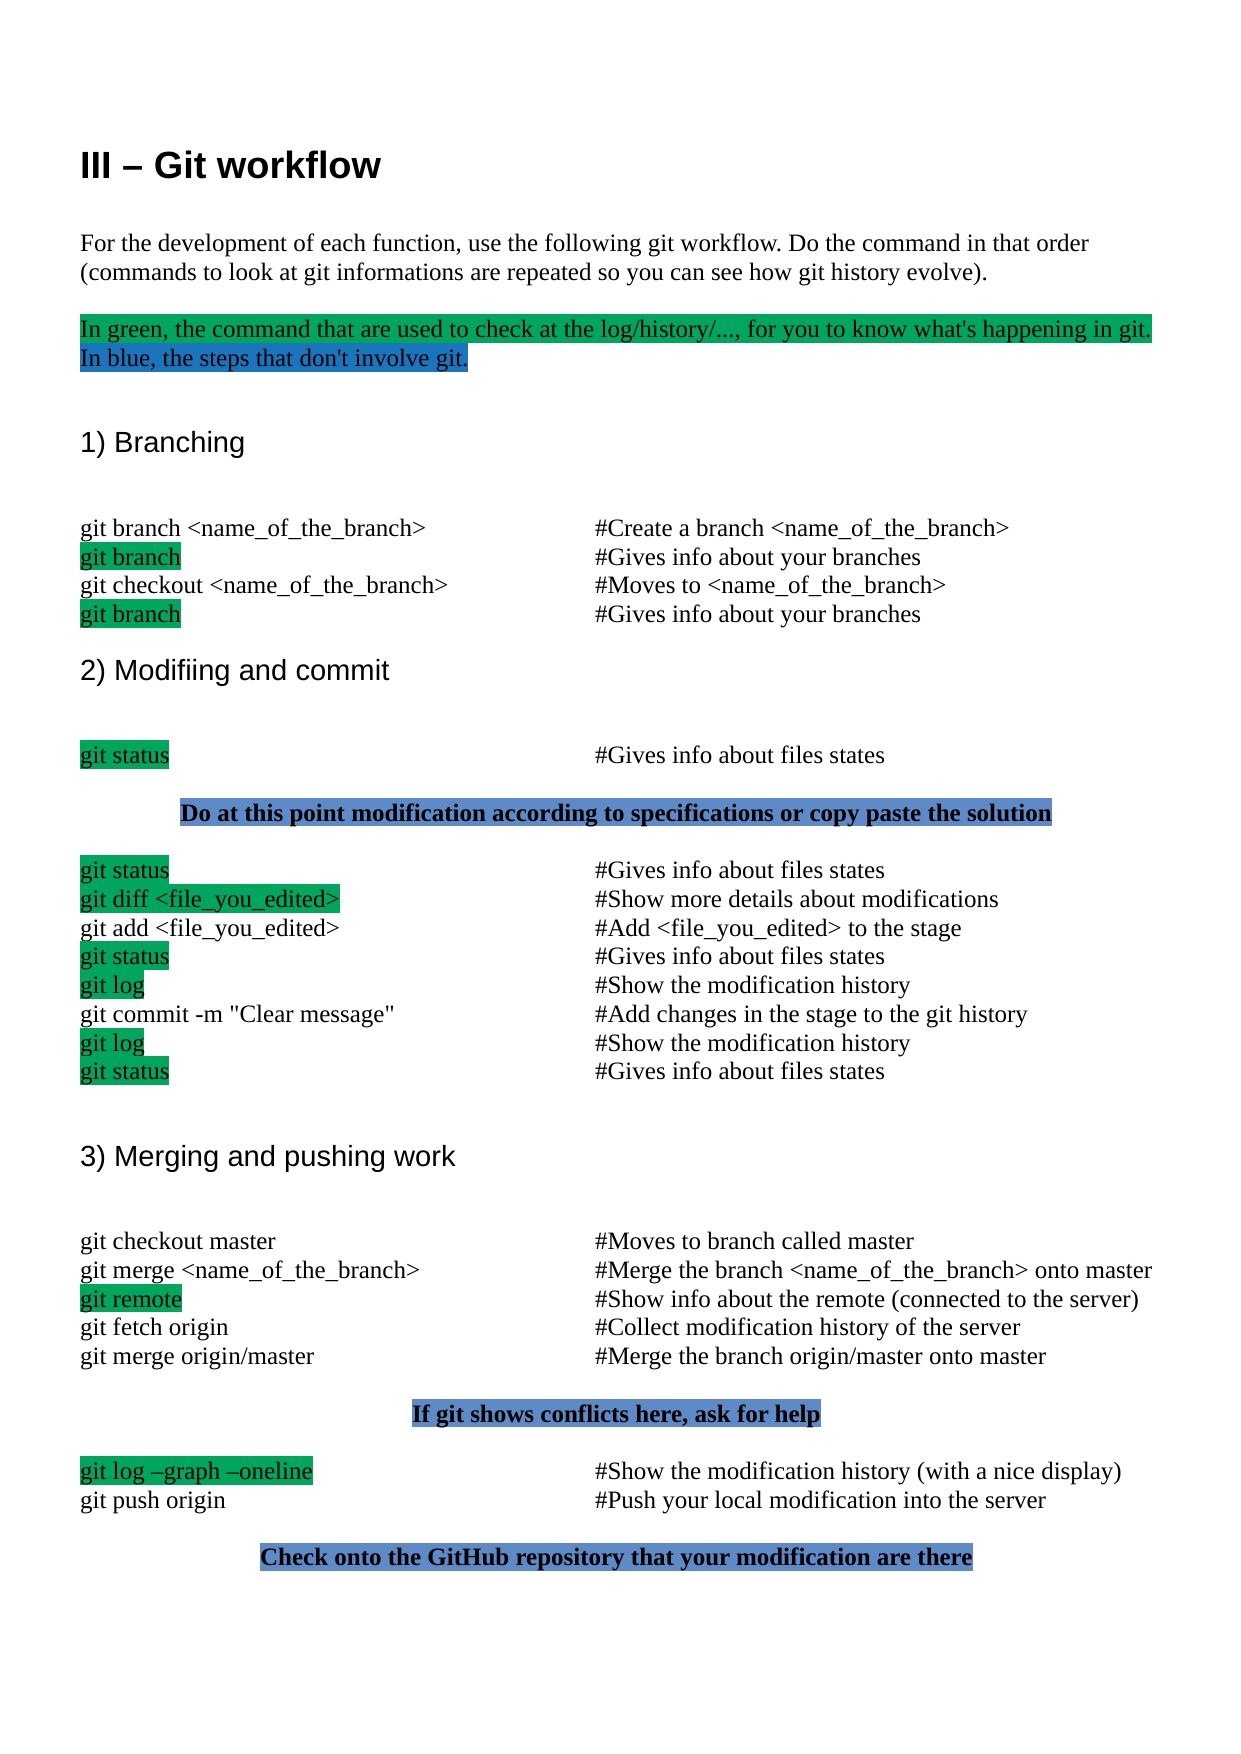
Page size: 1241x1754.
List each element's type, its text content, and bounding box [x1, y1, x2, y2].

text git checkout master #Moves to branch called master [80, 1226, 1152, 1255]
text git branch #Gives info about your branches [80, 542, 1152, 570]
text git log #Show the modification history [80, 970, 1152, 999]
text git push origin #Push your local modification into the server [80, 1485, 1152, 1514]
subtitle 1) Branching [80, 426, 1152, 459]
text If git shows conflicts here, ask for help [80, 1399, 1152, 1427]
text git status #Gives info about files states [80, 1056, 1152, 1085]
text git status #Gives info about files states [80, 855, 1152, 884]
text git checkout <name_of_the_branch> #Moves to <name_of_the_branch> [80, 570, 1152, 599]
text git add <file_you_edited> #Add <file_you_edited> to the stage [80, 913, 1152, 941]
text git merge <name_of_the_branch> #Merge the branch <name_of_the_branch> onto master [80, 1255, 1152, 1284]
text For the development of each function, use the following git workflow. Do the command in that order (commands to look at git informations are repeated so you can see how git history evolve). [80, 228, 1152, 286]
text git fetch origin #Collect modification history of the server [80, 1312, 1152, 1341]
text git status #Gives info about files states [80, 941, 1152, 970]
subtitle 2) Modifiing and commit [80, 653, 1152, 686]
subtitle III – Git workflow [80, 143, 1152, 187]
text git log –graph –oneline #Show the modification history (with a nice display) [80, 1456, 1152, 1485]
text In green, the command that are used to check at the log/history/..., for you to know what's happening in git. [80, 314, 1152, 343]
text git merge origin/master #Merge the branch origin/master onto master [80, 1341, 1152, 1370]
subtitle 3) Merging and pushing work [80, 1139, 1152, 1172]
text git remote #Show info about the remote (connected to the server) [80, 1284, 1152, 1312]
text git branch <name_of_the_branch> #Create a branch <name_of_the_branch> [80, 513, 1152, 542]
text Check onto the GitHub repository that your modification are there [80, 1542, 1152, 1571]
text git diff <file_you_edited> #Show more details about modifications [80, 884, 1152, 913]
text In blue, the steps that don't involve git. [80, 343, 1152, 372]
text Do at this point modification according to specifications or copy paste the solution [80, 798, 1152, 826]
text git branch #Gives info about your branches [80, 599, 1152, 628]
text git status #Gives info about files states [80, 740, 1152, 769]
text git commit -m "Clear message" #Add changes in the stage to the git history [80, 999, 1152, 1028]
text git log #Show the modification history [80, 1028, 1152, 1056]
